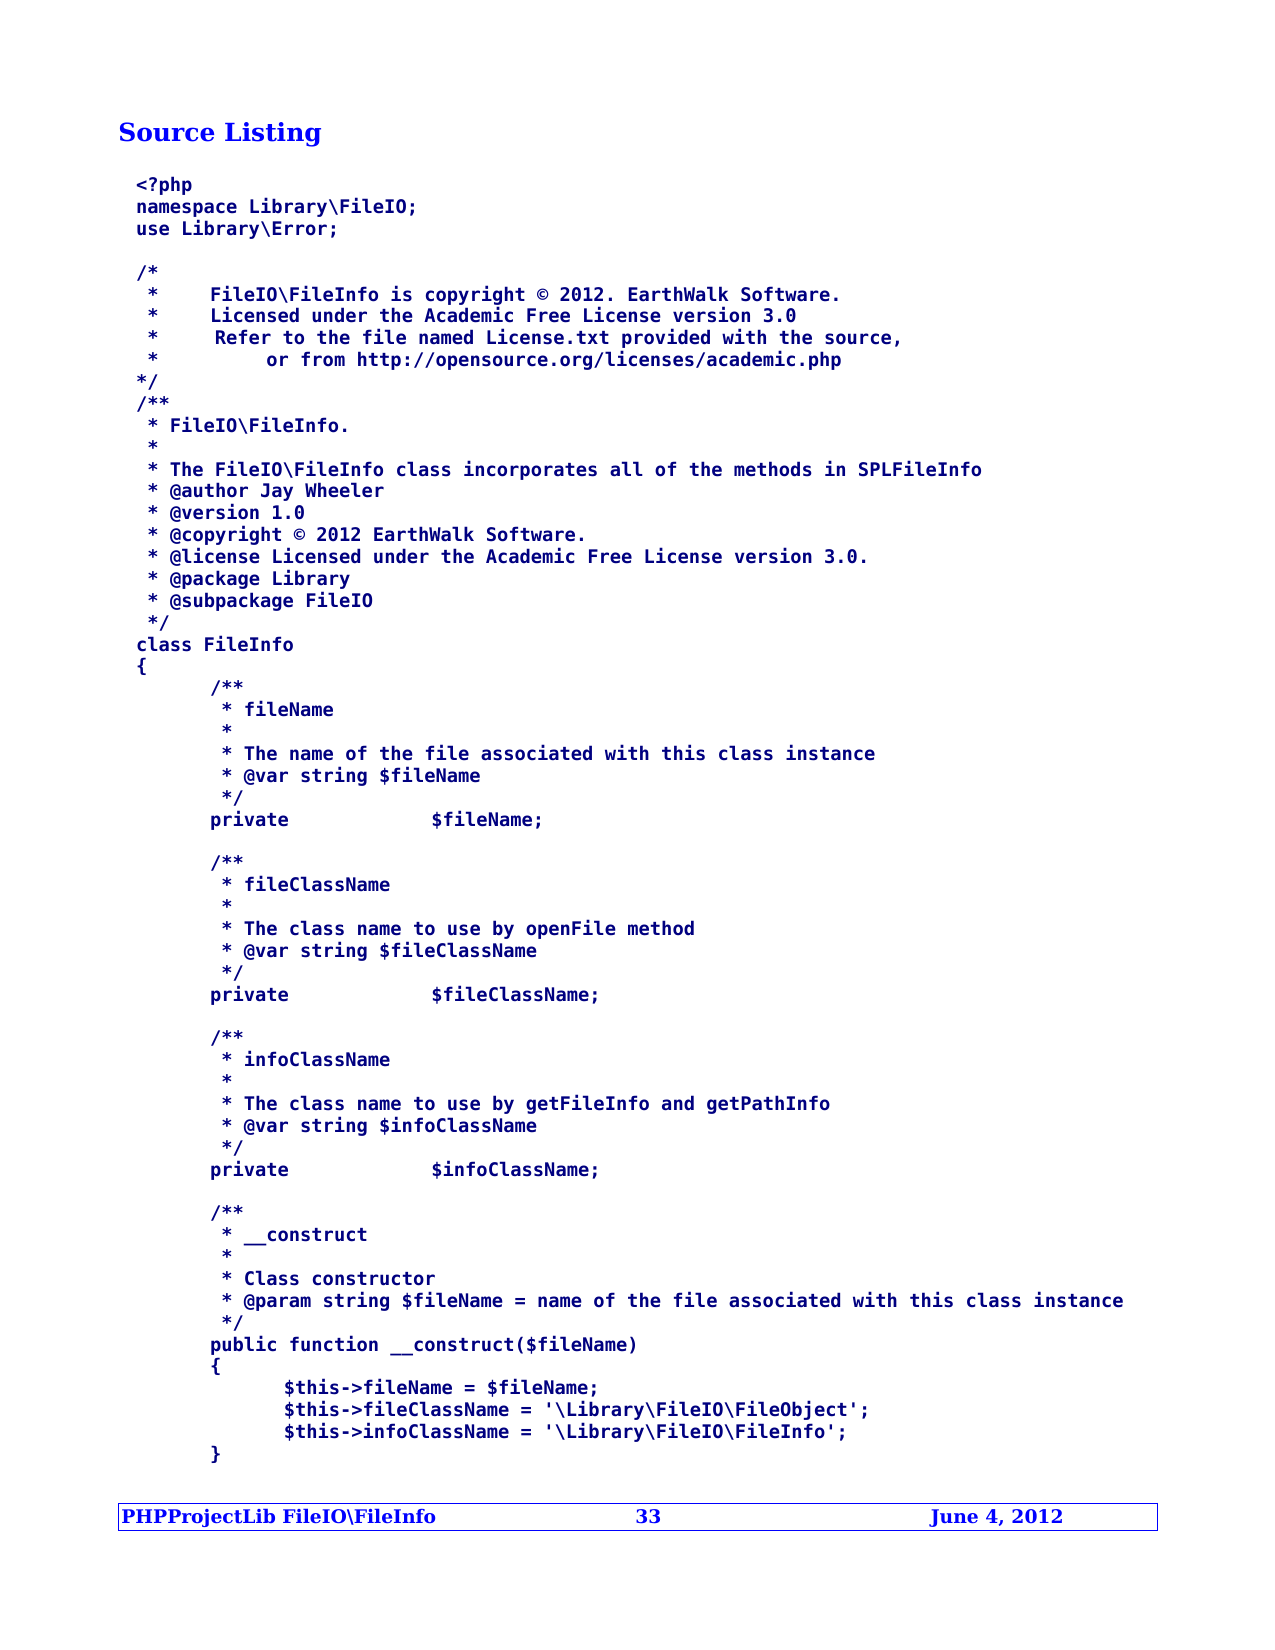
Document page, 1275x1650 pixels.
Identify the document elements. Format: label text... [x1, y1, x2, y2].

list use Library\Error; [136, 218, 1157, 240]
list * [136, 437, 1157, 458]
list * @package Library [136, 568, 1157, 590]
list * [136, 721, 1157, 743]
list * [136, 896, 1157, 918]
list private $infoClassName; [136, 1158, 1157, 1180]
list /** [136, 1027, 1157, 1049]
list * @copyright © 2012 EarthWalk Software. [136, 524, 1157, 546]
list * @version 1.0 [136, 502, 1157, 524]
list * fileName [136, 699, 1157, 721]
list /** [136, 393, 1157, 415]
list * @var string $fileClassName [136, 940, 1157, 962]
list private $fileName; [136, 808, 1157, 830]
list * Licensed under the Academic Free License version 3.0 [136, 305, 1157, 327]
list */ [136, 1312, 1157, 1333]
list * [136, 1246, 1157, 1268]
list { [136, 655, 1157, 677]
list */ [136, 612, 1157, 633]
list * @var string $fileName [136, 765, 1157, 787]
list /** [136, 677, 1157, 699]
list /** [136, 1202, 1157, 1224]
list * infoClassName [136, 1049, 1157, 1071]
list { [136, 1355, 1157, 1377]
list * FileIO\FileInfo. [136, 415, 1157, 437]
list * @license Licensed under the Academic Free License version 3.0. [136, 546, 1157, 568]
list */ [136, 371, 1157, 393]
list /* [136, 262, 1157, 283]
list * @var string $infoClassName [136, 1115, 1157, 1137]
list } [136, 1443, 1157, 1465]
list * The FileIO\FileInfo class incorporates all of the methods in SPLFileInfo [136, 458, 1157, 480]
list * Refer to the file named License.txt provided with the source, [136, 327, 1157, 349]
list $this->fileName = $fileName; [136, 1377, 1157, 1399]
list $this->infoClassName = '\Library\FileIO\FileInfo'; [136, 1421, 1157, 1443]
list */ [136, 962, 1157, 983]
title Source Listing [118, 118, 1157, 147]
list * @param string $fileName = name of the file associated with this class instance [136, 1290, 1157, 1312]
list * [136, 1071, 1157, 1093]
list class FileInfo [136, 633, 1157, 655]
list $this->fileClassName = '\Library\FileIO\FileObject'; [136, 1399, 1157, 1421]
list * @subpackage FileIO [136, 590, 1157, 612]
list * @author Jay Wheeler [136, 480, 1157, 502]
list */ [136, 787, 1157, 808]
list * The class name to use by getFileInfo and getPathInfo [136, 1093, 1157, 1115]
list namespace Library\FileIO; [136, 196, 1157, 218]
list /** [136, 852, 1157, 874]
list public function __construct($fileName) [136, 1333, 1157, 1355]
list private $fileClassName; [136, 983, 1157, 1005]
list <?php [136, 174, 1157, 196]
list * The class name to use by openFile method [136, 918, 1157, 940]
list * FileIO\FileInfo is copyright © 2012. EarthWalk Software. [136, 283, 1157, 305]
list * The name of the file associated with this class instance [136, 743, 1157, 765]
list * __construct [136, 1224, 1157, 1246]
list */ [136, 1137, 1157, 1158]
list * or from http://opensource.org/licenses/academic.php [136, 349, 1157, 371]
list * Class constructor [136, 1268, 1157, 1290]
list * fileClassName [136, 874, 1157, 896]
